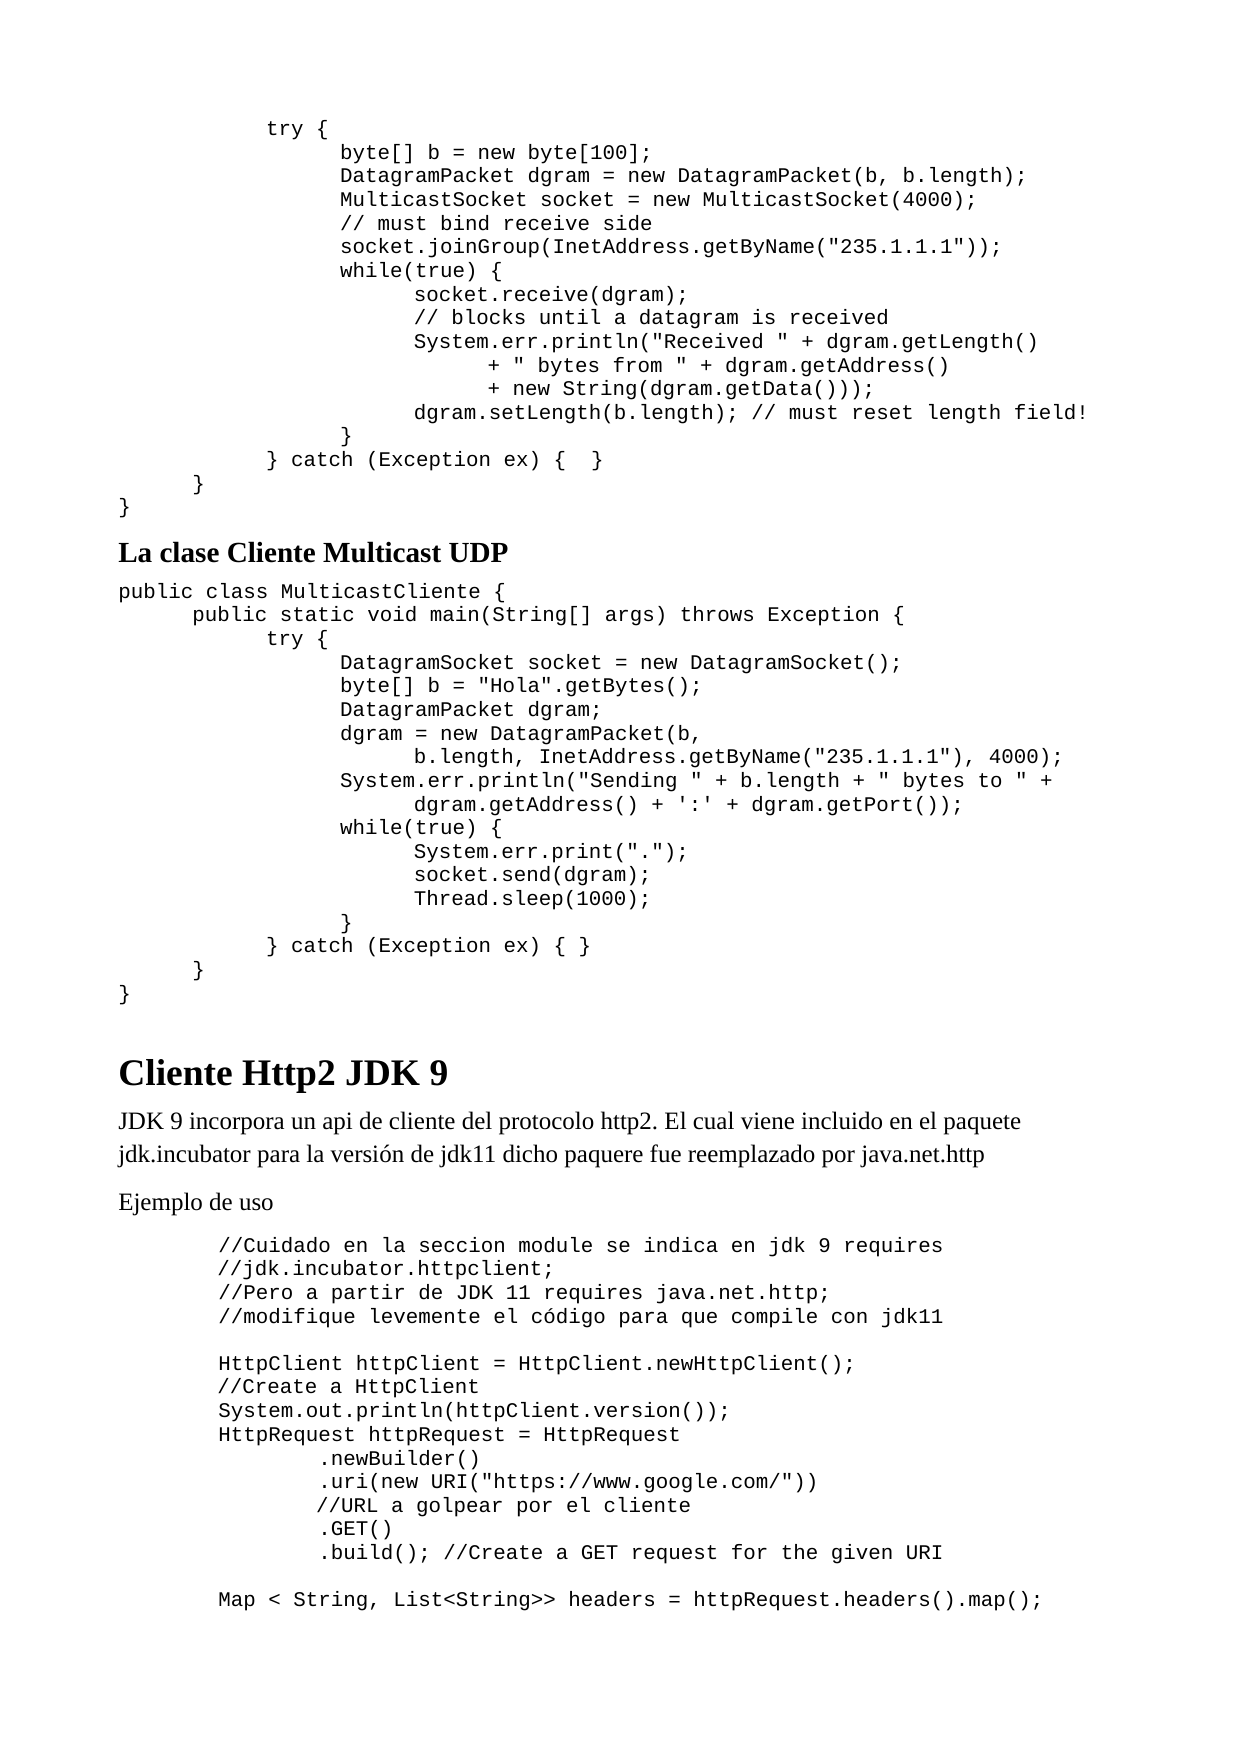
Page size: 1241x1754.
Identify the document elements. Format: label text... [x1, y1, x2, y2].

text try { [118, 628, 1122, 652]
text System.out.println(httpClient.version()); [118, 1400, 1122, 1424]
text Thread.sleep(1000); [118, 888, 1122, 912]
text } catch (Exception ex) { } [118, 935, 1122, 959]
text dgram = new DatagramPacket(b, b.length, InetAddress.getByName("235.1.1.1"), 4000); [118, 723, 1122, 770]
text public static void main(String[] args) throws Exception { [118, 604, 1122, 628]
text } [118, 426, 1122, 449]
text .newBuilder() [118, 1447, 1122, 1471]
text Ejemplo de uso [118, 1187, 1122, 1216]
text HttpClient httpClient = HttpClient.newHttpClient(); [118, 1353, 1122, 1377]
subtitle Cliente Http2 JDK 9 [118, 1051, 1122, 1094]
text } [118, 912, 1122, 935]
text MulticastSocket socket = new MulticastSocket(4000); [118, 189, 1122, 213]
text socket.send(dgram); [118, 864, 1122, 888]
text } [118, 473, 1122, 496]
text //Cuidado en la seccion module se indica en jdk 9 requires //jdk.incubator.httpclient; [118, 1235, 1122, 1282]
text byte[] b = new byte[100]; [118, 142, 1122, 165]
text //modifique levemente el código para que compile con jdk11 [118, 1306, 1122, 1329]
text //URL a golpear por el cliente [118, 1495, 1122, 1518]
text } catch (Exception ex) { } [118, 449, 1122, 473]
text while(true) { [118, 260, 1122, 284]
text HttpRequest httpRequest = HttpRequest [118, 1424, 1122, 1447]
text JDK 9 incorpora un api de cliente del protocolo http2. El cual viene incluido en el paquete jdk.incubator para la versión de jdk11 dicho paquere fue reemplazado por java.net.http [118, 1106, 1122, 1168]
text Map < String, List<String>> headers = httpRequest.headers().map(); [118, 1589, 1122, 1613]
text } [118, 959, 1122, 983]
text DatagramPacket dgram; [118, 699, 1122, 723]
text .build(); //Create a GET request for the given URI [118, 1542, 1122, 1566]
text System.err.println("Sending " + b.length + " bytes to " + [118, 770, 1122, 793]
text + " bytes from " + dgram.getAddress() [118, 354, 1122, 378]
text System.err.print("."); [118, 841, 1122, 864]
text } [118, 983, 1122, 1006]
text dgram.setLength(b.length); // must reset length field! [118, 402, 1122, 426]
text } [118, 496, 1122, 520]
text //Create a HttpClient [118, 1377, 1122, 1400]
text DatagramPacket dgram = new DatagramPacket(b, b.length); [118, 165, 1122, 189]
text while(true) { [118, 817, 1122, 841]
text socket.receive(dgram); [118, 284, 1122, 307]
text .GET() [118, 1518, 1122, 1542]
text dgram.getAddress() + ':' + dgram.getPort()); [118, 793, 1122, 817]
text //Pero a partir de JDK 11 requires java.net.http; [118, 1282, 1122, 1306]
text public class MulticastCliente { [118, 581, 1122, 604]
text DatagramSocket socket = new DatagramSocket(); [118, 652, 1122, 675]
text byte[] b = "Hola".getBytes(); [118, 675, 1122, 699]
text System.err.println("Received " + dgram.getLength() [118, 331, 1122, 354]
text // must bind receive side [118, 213, 1122, 236]
subtitle La clase Cliente Multicast UDP [118, 535, 1122, 568]
text // blocks until a datagram is received [118, 307, 1122, 331]
text socket.joinGroup(InetAddress.getByName("235.1.1.1")); [118, 236, 1122, 260]
text + new String(dgram.getData())); [118, 378, 1122, 402]
text .uri(new URI("https://www.google.com/")) [118, 1471, 1122, 1495]
text try { [118, 118, 1122, 142]
